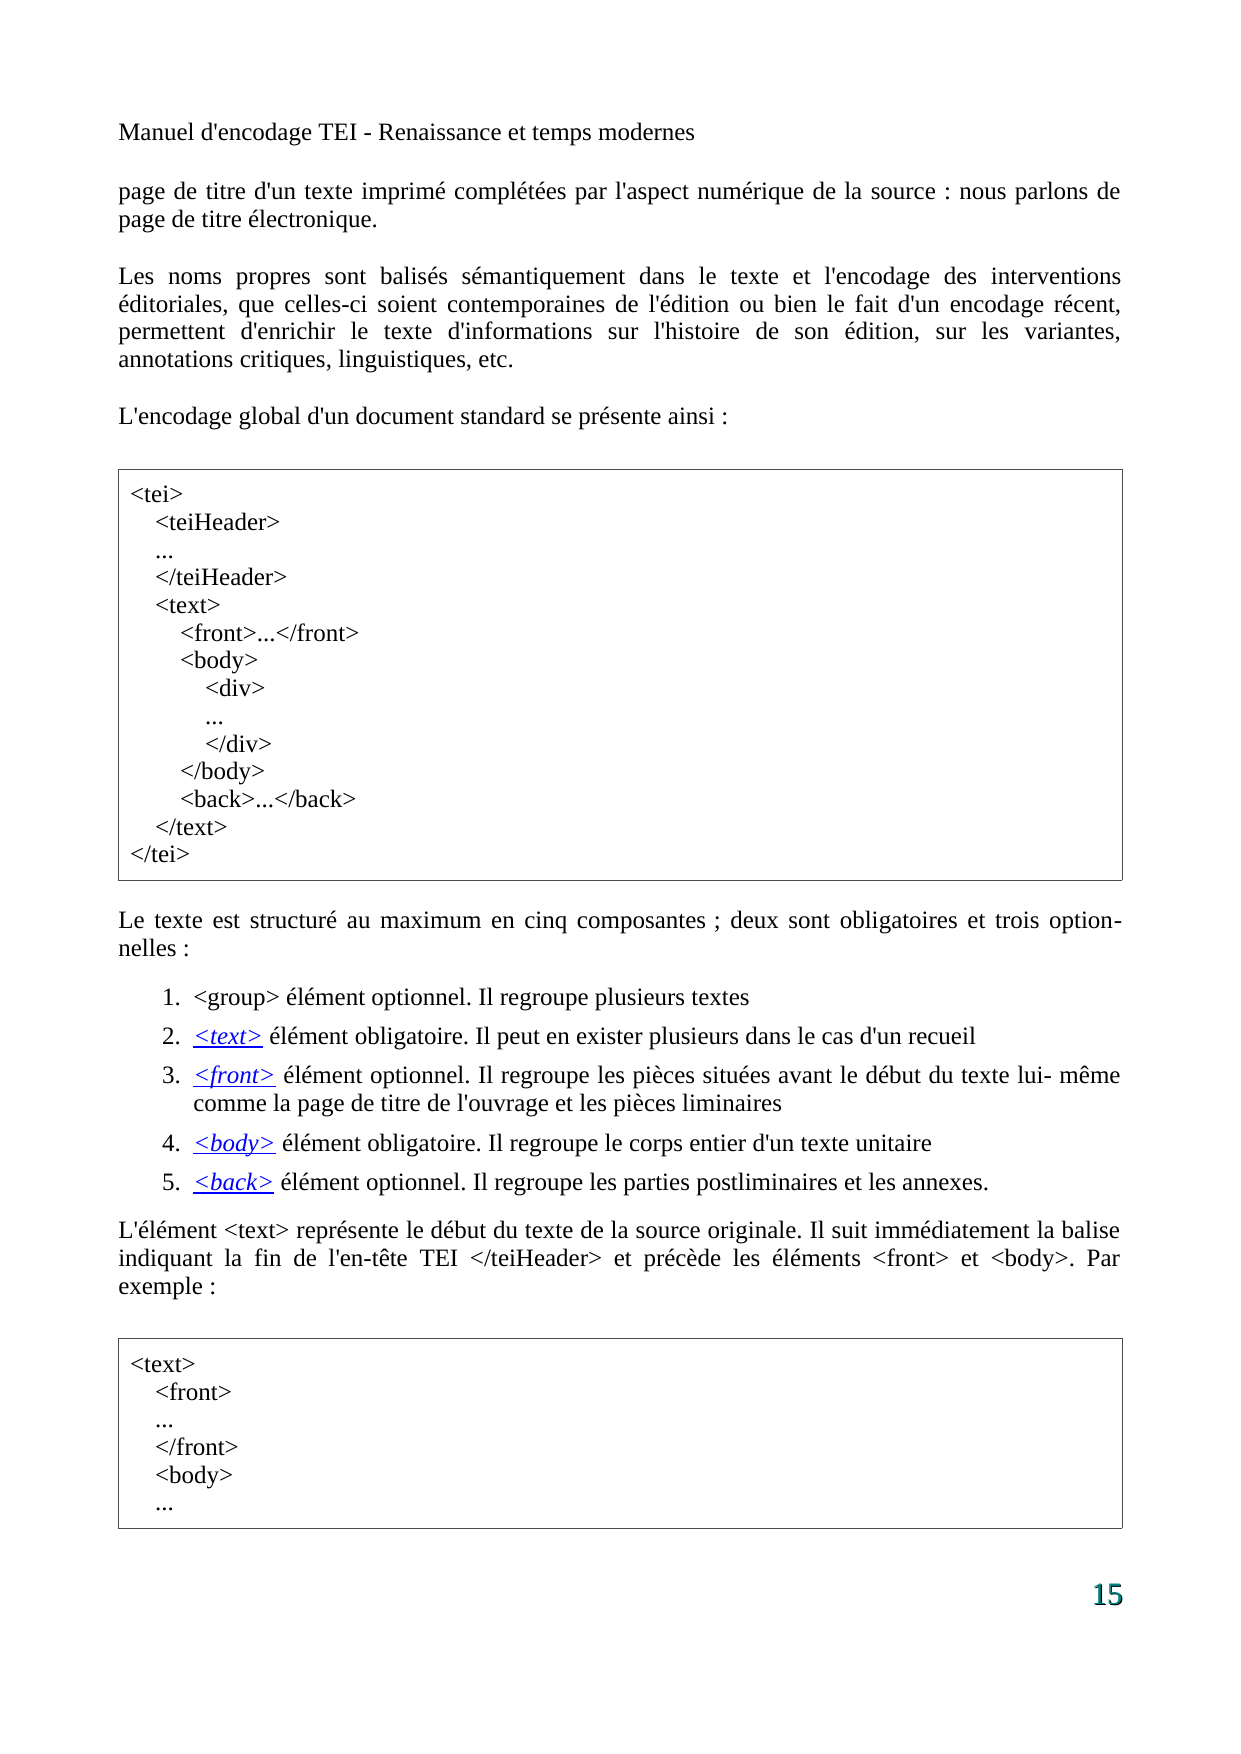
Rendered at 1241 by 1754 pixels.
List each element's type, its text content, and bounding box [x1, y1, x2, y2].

list <text> élément obligatoire. Il peut en exister plusieurs dans le cas d'un recueil [156, 1022, 1122, 1050]
list <body> élément obligatoire. Il regroupe le corps entier d'un texte unitaire [156, 1129, 1122, 1157]
list <groupgroup> élément optionnel. Il regroupe plusieurs textes [156, 983, 1122, 1010]
table_header <teitei> <teiHeaderteiHeader> ... </teiHeader> <texttext> <frontfront>...</front> <bodybody> <divdiv> ... </div> </body> <backback>...</back> </text> </tei> [119, 470, 1122, 880]
text L'élément <text> représente le début du texte de la source originale. Il suit immédiatement la balise indiquant la fin de l'en-tête TEI </teiHeader> et précède les éléments <front> et <body>. Par exemple : [118, 1217, 1122, 1300]
text Le texte est structuré au maximum en cinq composantes ; deux sont obligatoires et trois option­nelles : [118, 907, 1122, 962]
table_header <text> <front> ... </front> <body> ... [119, 1339, 1122, 1528]
text Les noms propres sont balisés sémantiquement dans le texte et l'encodage des interventions éditoriales, que celles-ci soient contemporaines de l'édition ou bien le fait d'un encodage récent, permettent d'enrichir le texte d'informations sur l'histoire de son édition, sur les variantes, annotations critiques, linguistiques, etc. [118, 262, 1122, 373]
text L'encodage global d'un document standard se présente ainsi : [118, 402, 1122, 430]
list <back> élément optionnel. Il regroupe les parties postliminaires et les annexes. [156, 1168, 1122, 1196]
list <front> élément optionnel. Il regroupe les pièces situées avant le début du texte lui- même comme la page de titre de l'ouvrage et les pièces liminaires [156, 1062, 1122, 1117]
text page de titre d'un texte imprimé complétées par l'aspect numérique de la source : nous parlons de page de titre électronique. [118, 177, 1122, 233]
